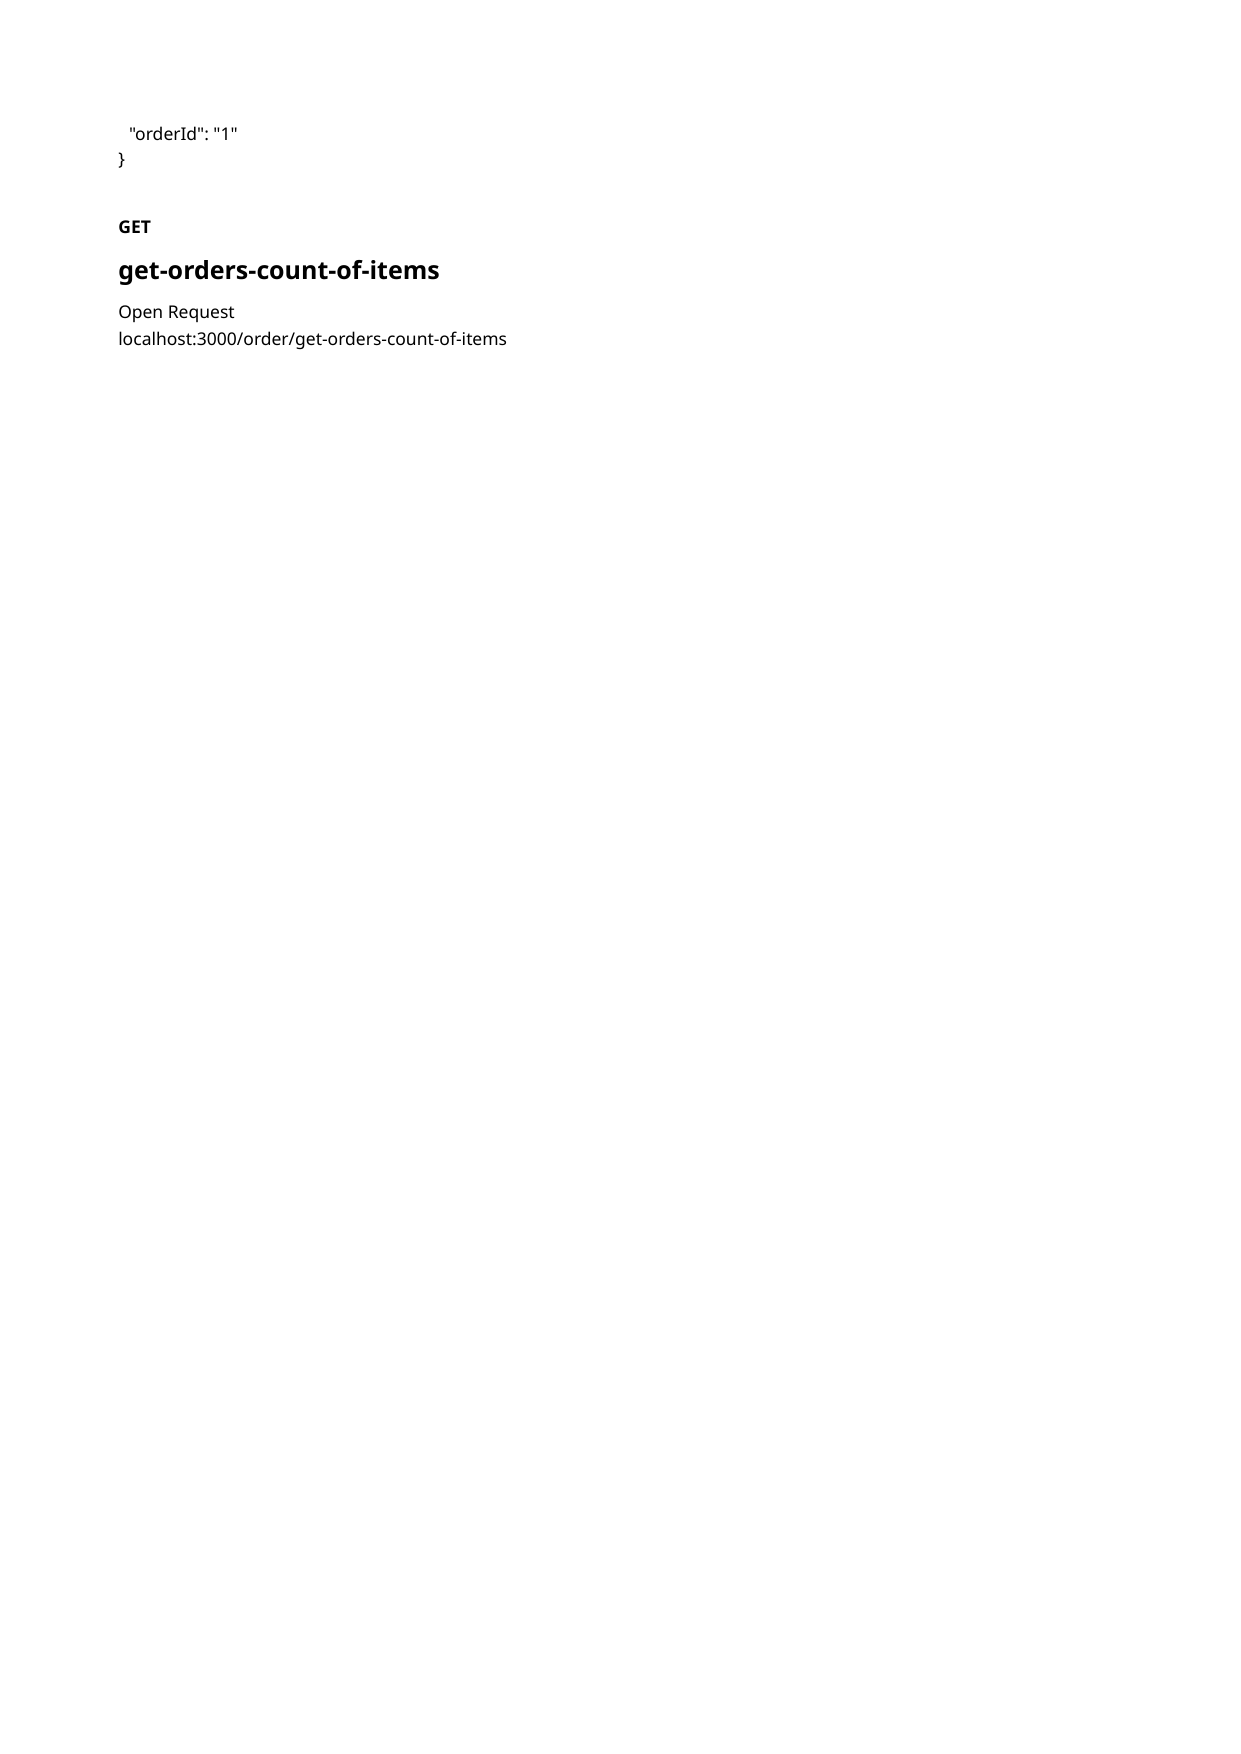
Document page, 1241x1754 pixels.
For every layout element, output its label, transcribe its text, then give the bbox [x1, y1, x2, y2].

text Open Request [118, 299, 1122, 323]
text localhost:3000/order/get-orders-count-of-items [118, 327, 1122, 351]
subtitle GET [118, 214, 1122, 238]
text "orderId": "1" [118, 118, 1122, 147]
text } [118, 147, 1122, 170]
subtitle get-orders-count-of-items [118, 253, 1122, 287]
